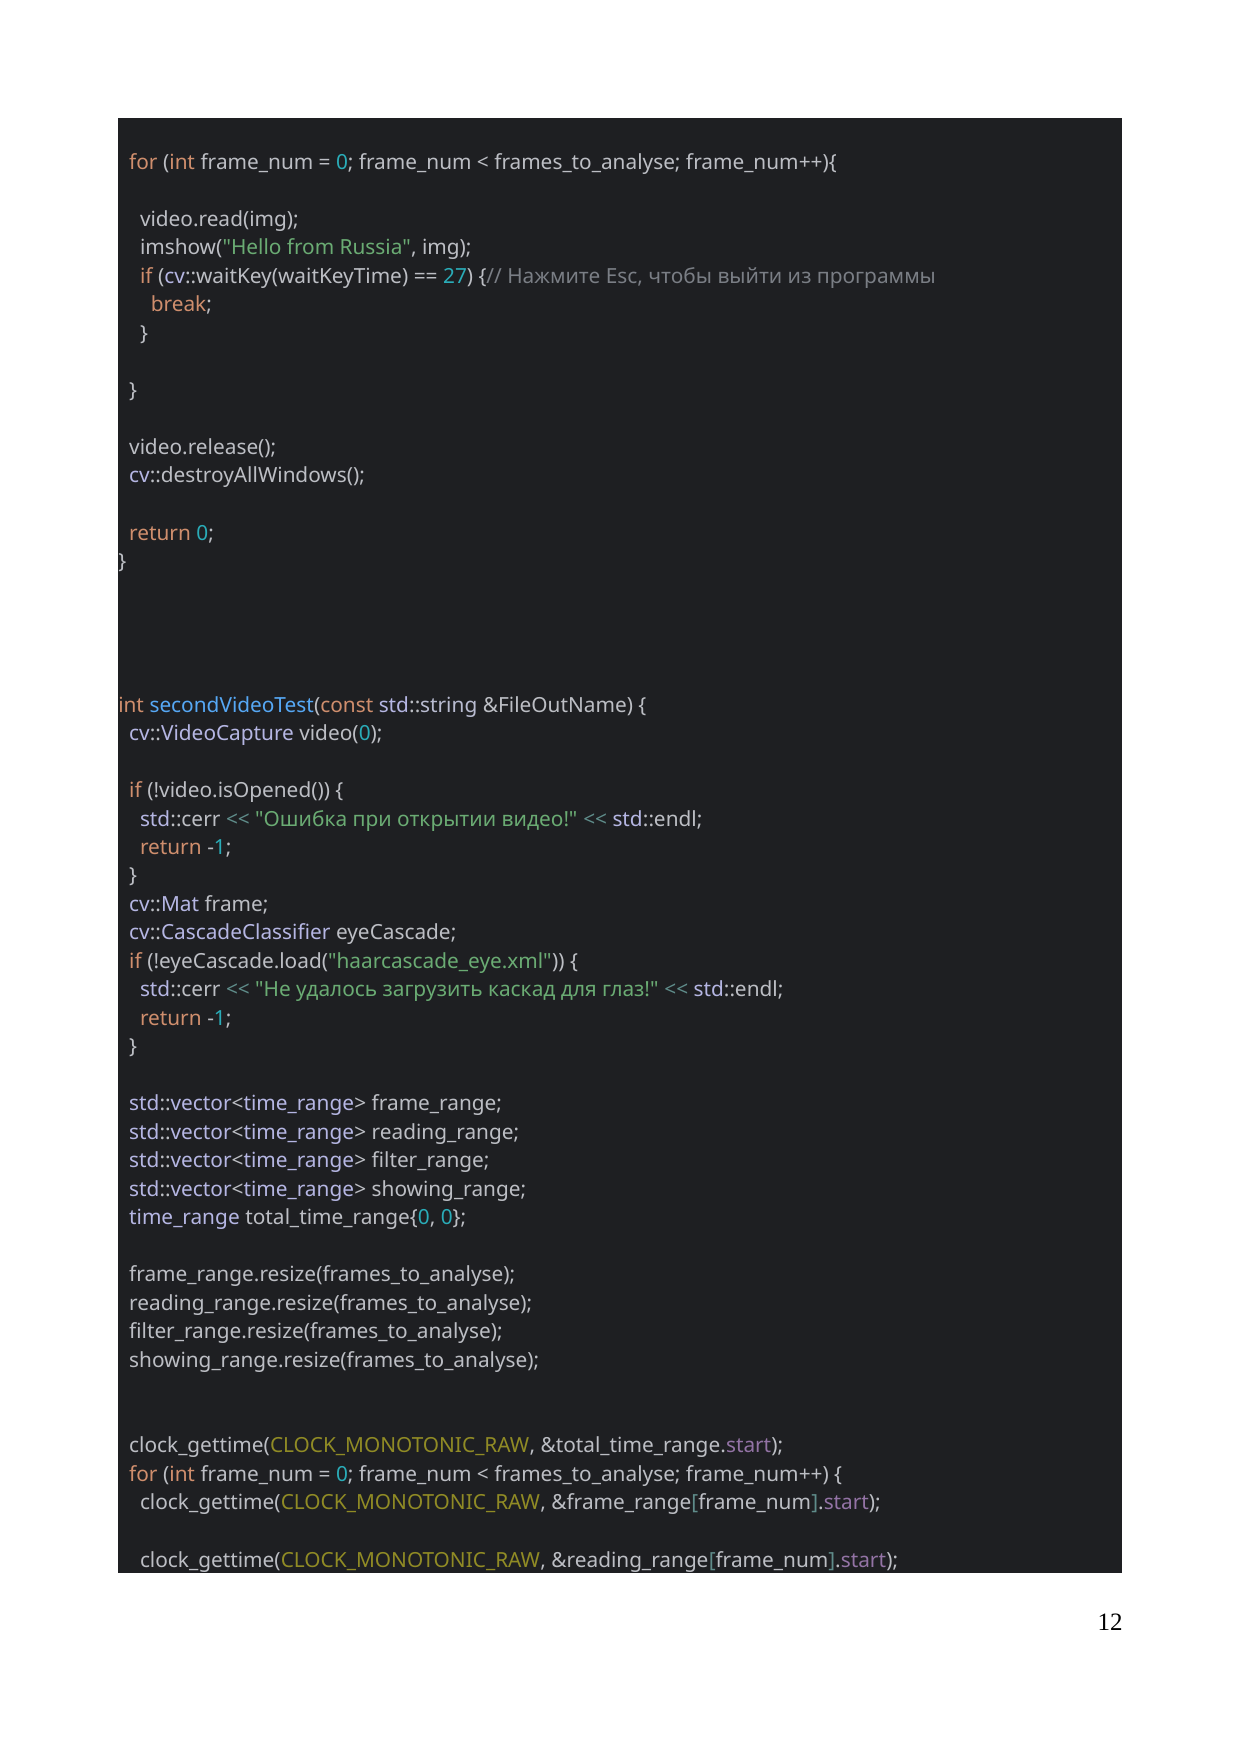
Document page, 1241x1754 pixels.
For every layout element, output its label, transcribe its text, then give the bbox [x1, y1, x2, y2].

text for (int frame_num = 0; frame_num < frames_to_analyse; frame_num++){ video.read(img); imshow("Hello from Russia", img); if (cv::waitKey(waitKeyTime) == 27) {// Нажмите Esc, чтобы выйти из программы break; } } video.release(); cv::destroyAllWindows(); return 0; } int secondVideoTest(const std::string &FileOutName) { cv::VideoCapture video(0); if (!video.isOpened()) { std::cerr << "Ошибка при открытии видео!" << std::endl; return -1; } cv::Mat frame; cv::CascadeClassifier eyeCascade; if (!eyeCascade.load("haarcascade_eye.xml")) { std::cerr << "Не удалось загрузить каскад для глаз!" << std::endl; return -1; } std::vector<time_range> frame_range; std::vector<time_range> reading_range; std::vector<time_range> filter_range; std::vector<time_range> showing_range; time_range total_time_range{0, 0}; frame_range.resize(frames_to_analyse); reading_range.resize(frames_to_analyse); filter_range.resize(frames_to_analyse); showing_range.resize(frames_to_analyse); clock_gettime(CLOCK_MONOTONIC_RAW, &total_time_range.start); for (int frame_num = 0; frame_num < frames_to_analyse; frame_num++) { clock_gettime(CLOCK_MONOTONIC_RAW, &frame_range[frame_num].start); clock_gettime(CLOCK_MONOTONIC_RAW, &reading_range[frame_num].start); [118, 118, 1122, 1573]
